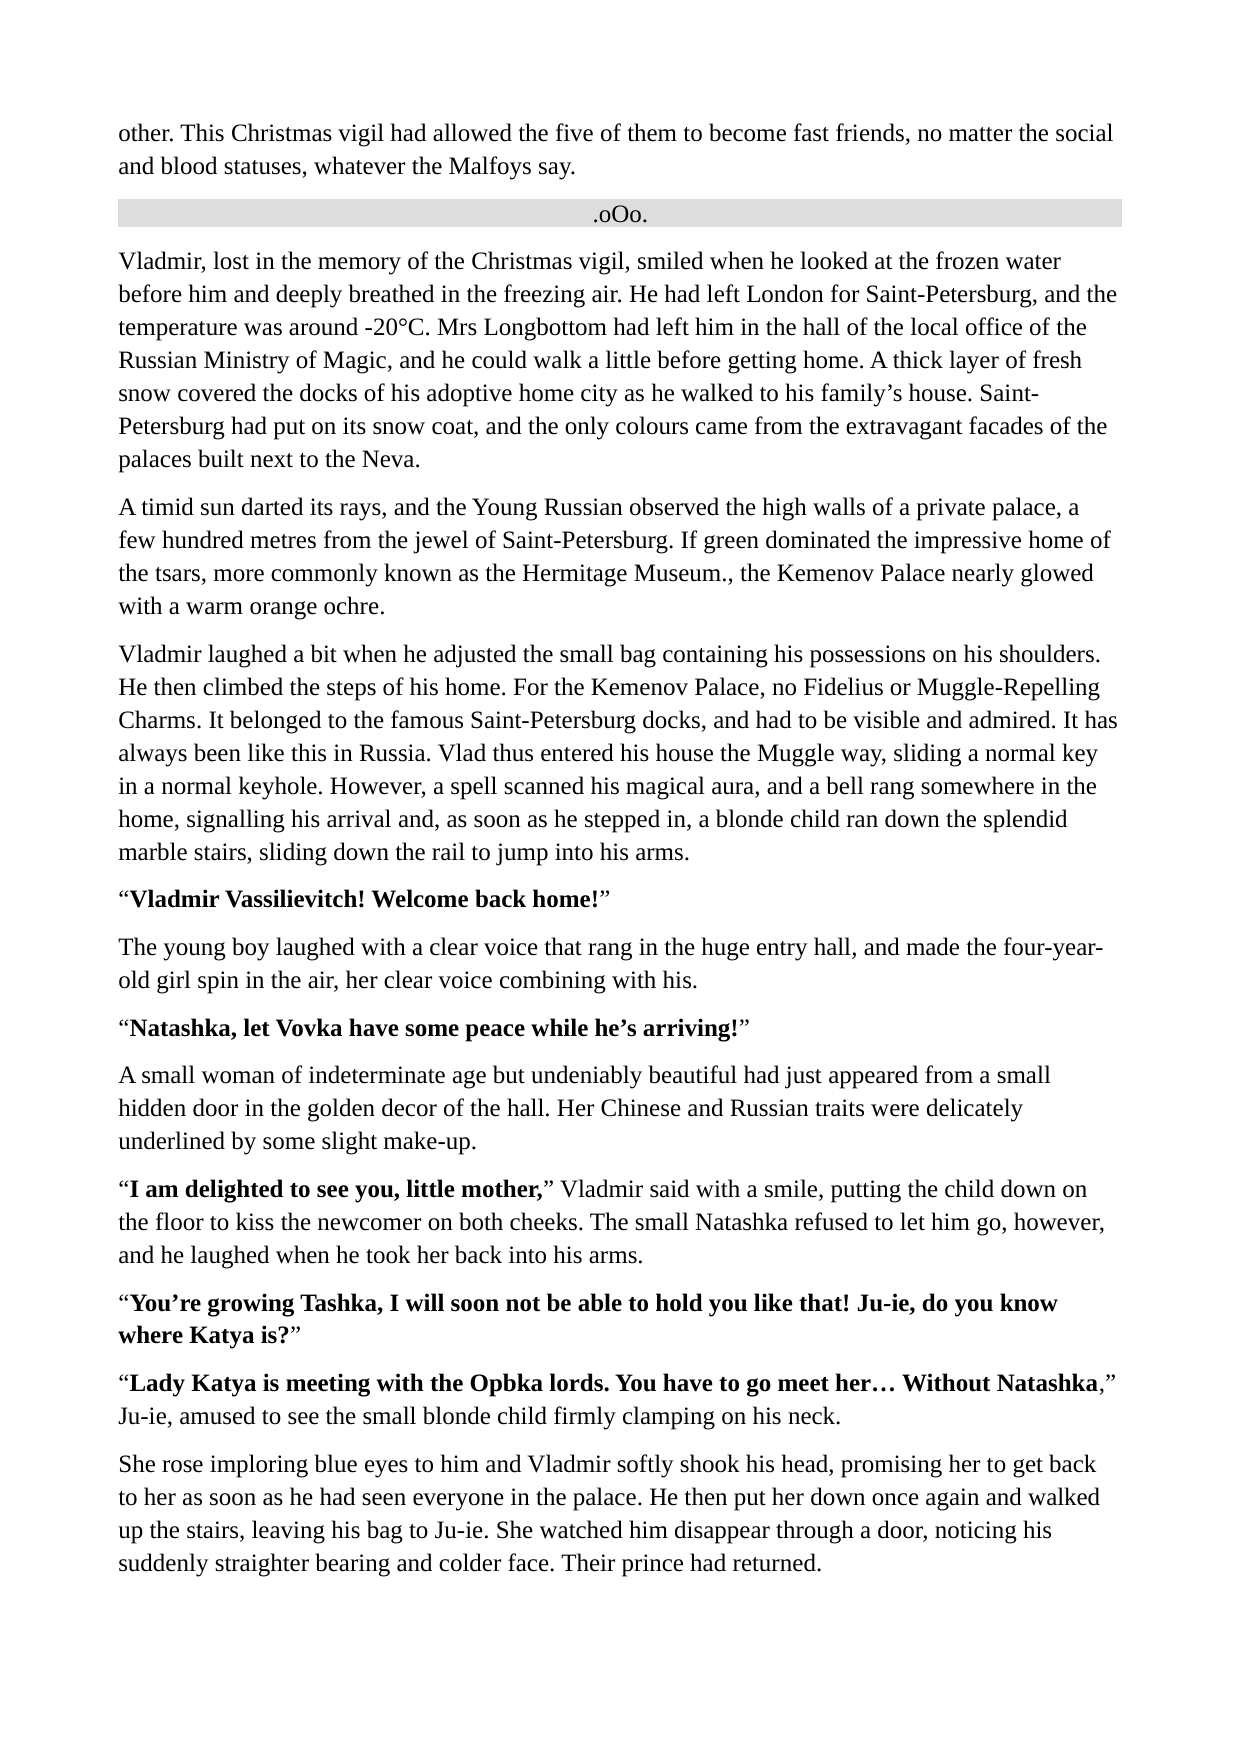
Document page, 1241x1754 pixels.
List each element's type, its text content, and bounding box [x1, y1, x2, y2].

text Vladmir laughed a bit when he adjusted the small bag containing his possessions on his shoulders. He then climbed the steps of his home. For the Kemenov Palace, no Fidelius or Muggle-Repelling Charms. It belonged to the famous Saint-Petersburg docks, and had to be visible and admired. It has always been like this in Russia. Vlad thus entered his house the Muggle way, sliding a normal key in a normal keyhole. However, a spell scanned his magical aura, and a bell rang somewhere in the home, signalling his arrival and, as soon as he stepped in, a blonde child ran down the splendid marble stairs, sliding down the rail to jump into his arms. [118, 639, 1122, 866]
text She rose imploring blue eyes to him and Vladmir softly shook his head, promising her to get back to her as soon as he had seen everyone in the palace. He then put her down once again and walked up the stairs, leaving his bag to Ju-ie. She watched him disappear through a door, noticing his suddenly straighter bearing and colder face. Their prince had returned. [118, 1449, 1122, 1577]
text “I am delighted to see you, little mother,” Vladmir said with a smile, putting the child down on the floor to kiss the newcomer on both cheeks. The small Natashka refused to let him go, however, and he laughed when he took her back into his arms. [118, 1174, 1122, 1269]
text “Lady Katya is meeting with the Opbka lords. You have to go meet her… Without Natashka,” Ju-ie, amused to see the small blonde child firmly clamping on his neck. [118, 1368, 1122, 1430]
text “You’re growing Tashka, I will soon not be able to hold you like that! Ju-ie, do you know where Katya is?” [118, 1288, 1122, 1349]
text “Natashka, let Vovka have some peace while he’s arriving!” [118, 1013, 1122, 1041]
text The young boy laughed with a clear voice that rang in the huge entry hall, and made the four-year-old girl spin in the air, her clear voice combining with his. [118, 932, 1122, 994]
text other. This Christmas vigil had allowed the five of them to become fast friends, no matter the social and blood statuses, whatever the Malfoys say. [118, 118, 1122, 180]
text .oOo. [118, 199, 1122, 227]
text “Vladmir Vassilievitch! Welcome back home!” [118, 884, 1122, 913]
text A timid sun darted its rays, and the Young Russian observed the high walls of a private palace, a few hundred metres from the jewel of Saint-Petersburg. If green dominated the impressive home of the tsars, more commonly known as the Hermitage Museum., the Kemenov Palace nearly glowed with a warm orange ochre. [118, 492, 1122, 620]
text Vladmir, lost in the memory of the Christmas vigil, smiled when he looked at the frozen water before him and deeply breathed in the freezing air. He had left London for Saint-Petersburg, and the temperature was around -20°C. Mrs Longbottom had left him in the hall of the local office of the Russian Ministry of Magic, and he could walk a little before getting home. A thick layer of fresh snow covered the docks of his adoptive home city as he walked to his family’s house. Saint-Petersburg had put on its snow coat, and the only colours came from the extravagant facades of the palaces built next to the Neva. [118, 246, 1122, 473]
text A small woman of indeterminate age but undeniably beautiful had just appeared from a small hidden door in the golden decor of the hall. Her Chinese and Russian traits were delicately underlined by some slight make-up. [118, 1060, 1122, 1155]
